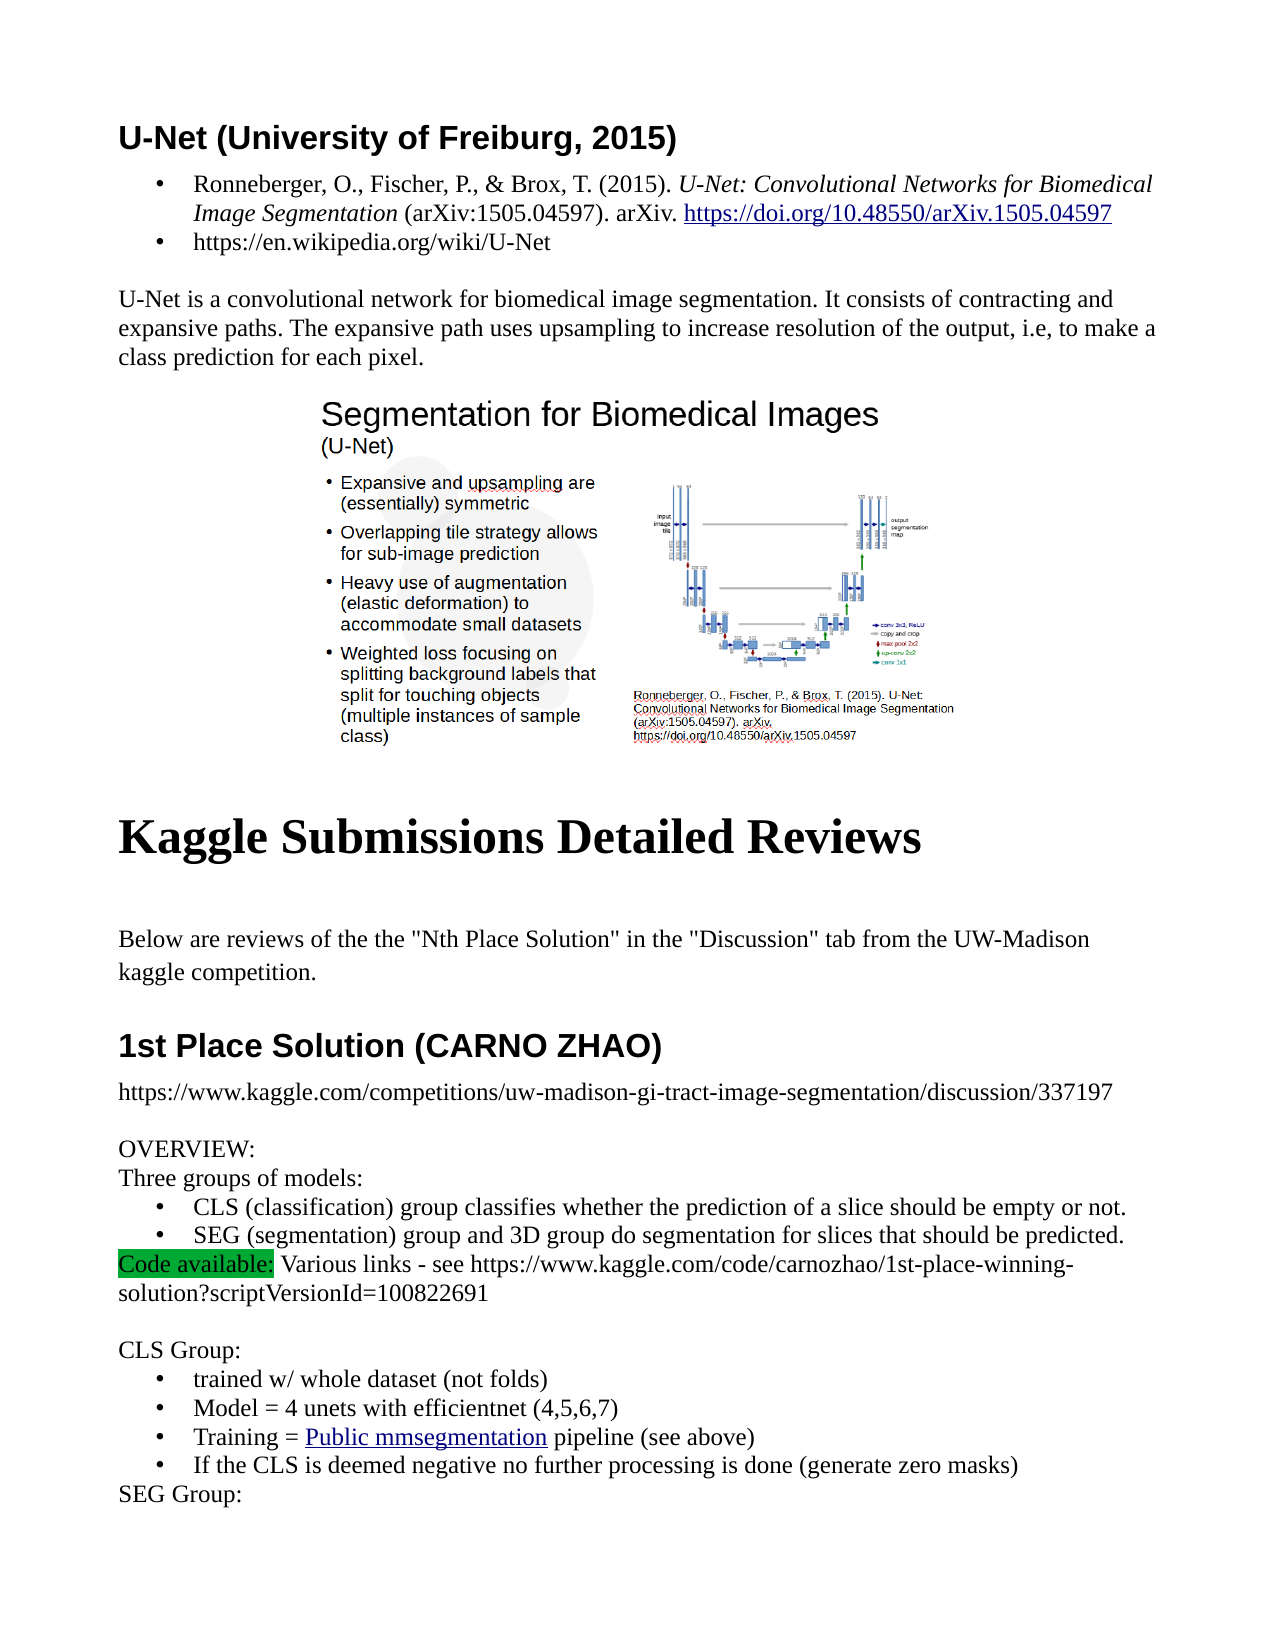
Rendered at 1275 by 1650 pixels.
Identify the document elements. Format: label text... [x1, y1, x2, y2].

list CLS (classification) group classifies whether the prediction of a slice should be empty or not. [156, 1192, 1157, 1221]
text U-Net is a convolutional network for biomedical image segmentation. It consists of contracting and expansive paths. The expansive path uses upsampling to increase resolution of the output, i.e, to make a class prediction for each pixel. [118, 284, 1157, 370]
picture [312, 399, 963, 754]
list Training = Public mmsegmentation pipeline (see above) [156, 1422, 1157, 1451]
text Three groups of models: [118, 1163, 1157, 1192]
list If the CLS is deemed negative no further processing is done (generate zero masks) [156, 1451, 1157, 1479]
list Ronneberger, O., Fischer, P., & Brox, T. (2015). U-Net: Convolutional Networks for Biomedical Image Segmentation (arXiv:1505.04597). arXiv. https://doi.org/10.48550/arXiv.1505.04597 [156, 169, 1157, 227]
subtitle U-Net (University of Freiburg, 2015) [118, 118, 1157, 157]
list Model = 4 unets with efficientnet (4,5,6,7) [156, 1393, 1157, 1422]
text Code available: Various links - see https://www.kaggle.com/code/carnozhao/1st-place-winning-solution?scriptVersionId=100822691 [118, 1249, 1157, 1307]
text SEG Group: [118, 1479, 1157, 1508]
text Below are reviews of the the "Nth Place Solution" in the "Discussion" tab from the UW-Madison kaggle competition. [118, 924, 1157, 986]
list https://en.wikipedia.org/wiki/U-Net [156, 227, 1157, 255]
text CLS Group: [118, 1336, 1157, 1364]
text https://www.kaggle.com/competitions/uw-madison-gi-tract-image-segmentation/discussion/337197 [118, 1077, 1157, 1106]
subtitle 1st Place Solution (CARNO ZHAO) [118, 1026, 1157, 1064]
subtitle Kaggle Submissions Detailed Reviews [118, 807, 1157, 864]
text OVERVIEW: [118, 1134, 1157, 1163]
list SEG (segmentation) group and 3D group do segmentation for slices that should be predicted. [156, 1221, 1157, 1249]
list trained w/ whole dataset (not folds) [156, 1364, 1157, 1393]
